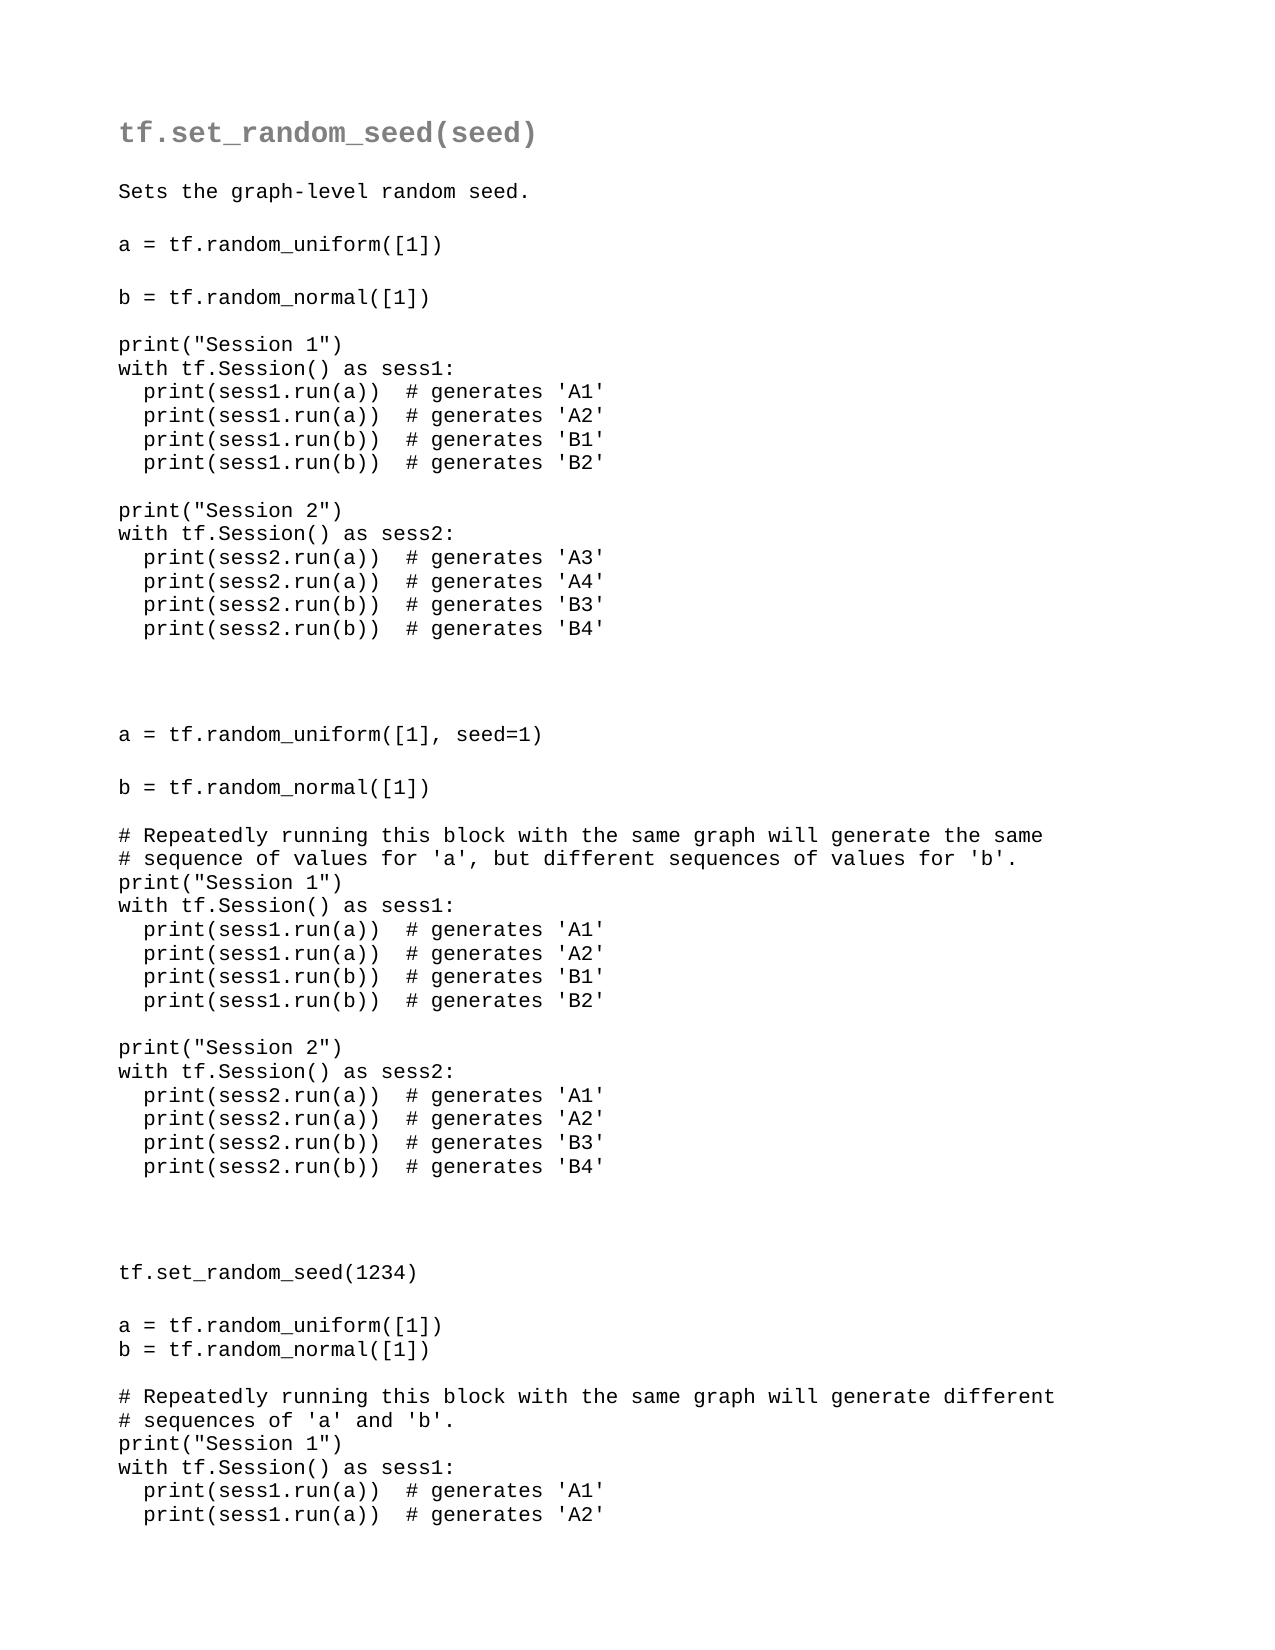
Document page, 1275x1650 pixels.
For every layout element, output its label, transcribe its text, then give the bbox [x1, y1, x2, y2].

text print(sess2.run(a)) # generates 'A2' [118, 1108, 1157, 1132]
subtitle tf.set_random_seed(seed) [118, 118, 1157, 151]
text b = tf.random_normal([1]) [118, 287, 1157, 311]
text print(sess1.run(b)) # generates 'B2' [118, 452, 1157, 476]
text with tf.Session() as sess1: [118, 358, 1157, 381]
text print(sess2.run(b)) # generates 'B4' [118, 1156, 1157, 1179]
text print(sess1.run(a)) # generates 'A2' [118, 1504, 1157, 1528]
text print(sess1.run(b)) # generates 'B1' [118, 966, 1157, 990]
text print(sess1.run(a)) # generates 'A2' [118, 943, 1157, 966]
text print(sess1.run(a)) # generates 'A2' [118, 405, 1157, 429]
text with tf.Session() as sess1: [118, 896, 1157, 919]
text print("Session 1") [118, 872, 1157, 896]
text print(sess2.run(a)) # generates 'A4' [118, 571, 1157, 594]
text print(sess1.run(b)) # generates 'B1' [118, 429, 1157, 452]
text print(sess2.run(a)) # generates 'A1' [118, 1085, 1157, 1108]
text print("Session 1") [118, 1433, 1157, 1457]
text print("Session 1") [118, 334, 1157, 358]
text # Repeatedly running this block with the same graph will generate the same [118, 824, 1157, 848]
text print(sess1.run(a)) # generates 'A1' [118, 919, 1157, 943]
text a = tf.random_uniform([1]) [118, 234, 1157, 257]
text b = tf.random_normal([1]) [118, 1339, 1157, 1362]
text # sequences of 'a' and 'b'. [118, 1409, 1157, 1433]
text # sequence of values for 'a', but different sequences of values for 'b'. [118, 848, 1157, 872]
text Sets the graph-level random seed. [118, 181, 1157, 204]
text b = tf.random_normal([1]) [118, 777, 1157, 801]
text # Repeatedly running this block with the same graph will generate different [118, 1386, 1157, 1409]
text print(sess1.run(a)) # generates 'A1' [118, 381, 1157, 405]
text tf.set_random_seed(1234) [118, 1262, 1157, 1286]
text a = tf.random_uniform([1]) [118, 1315, 1157, 1339]
text print("Session 2") [118, 500, 1157, 523]
text print(sess1.run(a)) # generates 'A1' [118, 1481, 1157, 1504]
text print(sess2.run(b)) # generates 'B3' [118, 1132, 1157, 1156]
text print("Session 2") [118, 1037, 1157, 1061]
text with tf.Session() as sess1: [118, 1457, 1157, 1481]
text print(sess2.run(b)) # generates 'B4' [118, 618, 1157, 642]
text with tf.Session() as sess2: [118, 523, 1157, 547]
text print(sess2.run(b)) # generates 'B3' [118, 594, 1157, 618]
text print(sess2.run(a)) # generates 'A3' [118, 547, 1157, 571]
text print(sess1.run(b)) # generates 'B2' [118, 990, 1157, 1014]
text with tf.Session() as sess2: [118, 1061, 1157, 1085]
text a = tf.random_uniform([1], seed=1) [118, 724, 1157, 748]
